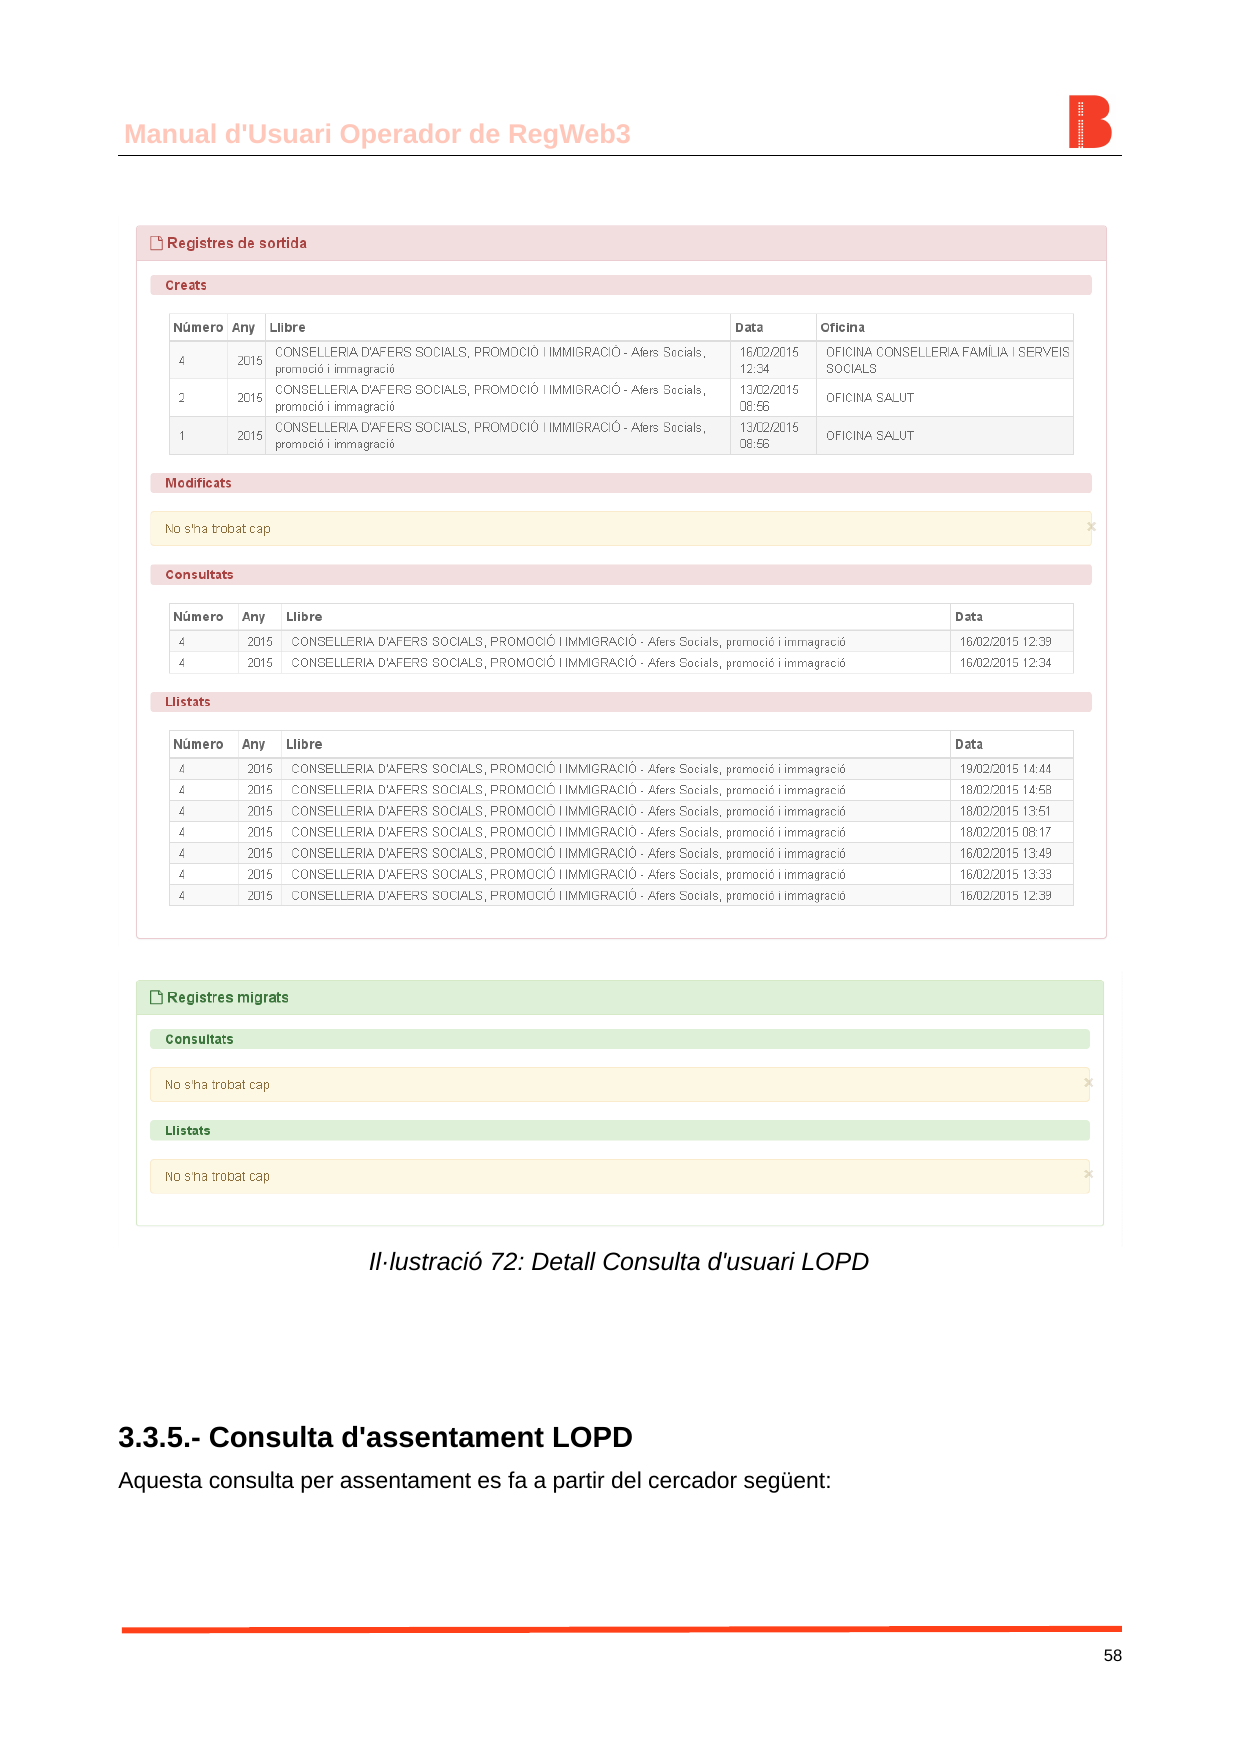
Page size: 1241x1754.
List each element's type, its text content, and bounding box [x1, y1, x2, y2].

subtitle Consulta d'assentament LOPD [118, 1421, 1122, 1454]
picture [118, 215, 1123, 946]
text Aquesta consulta per assentament es fa a partir del cercador següent: [118, 1467, 1122, 1493]
picture [1063, 94, 1117, 150]
text Il·lustració 72: Detall Consulta d'usuari LOPD [118, 1247, 1122, 1276]
picture [118, 971, 1123, 1247]
